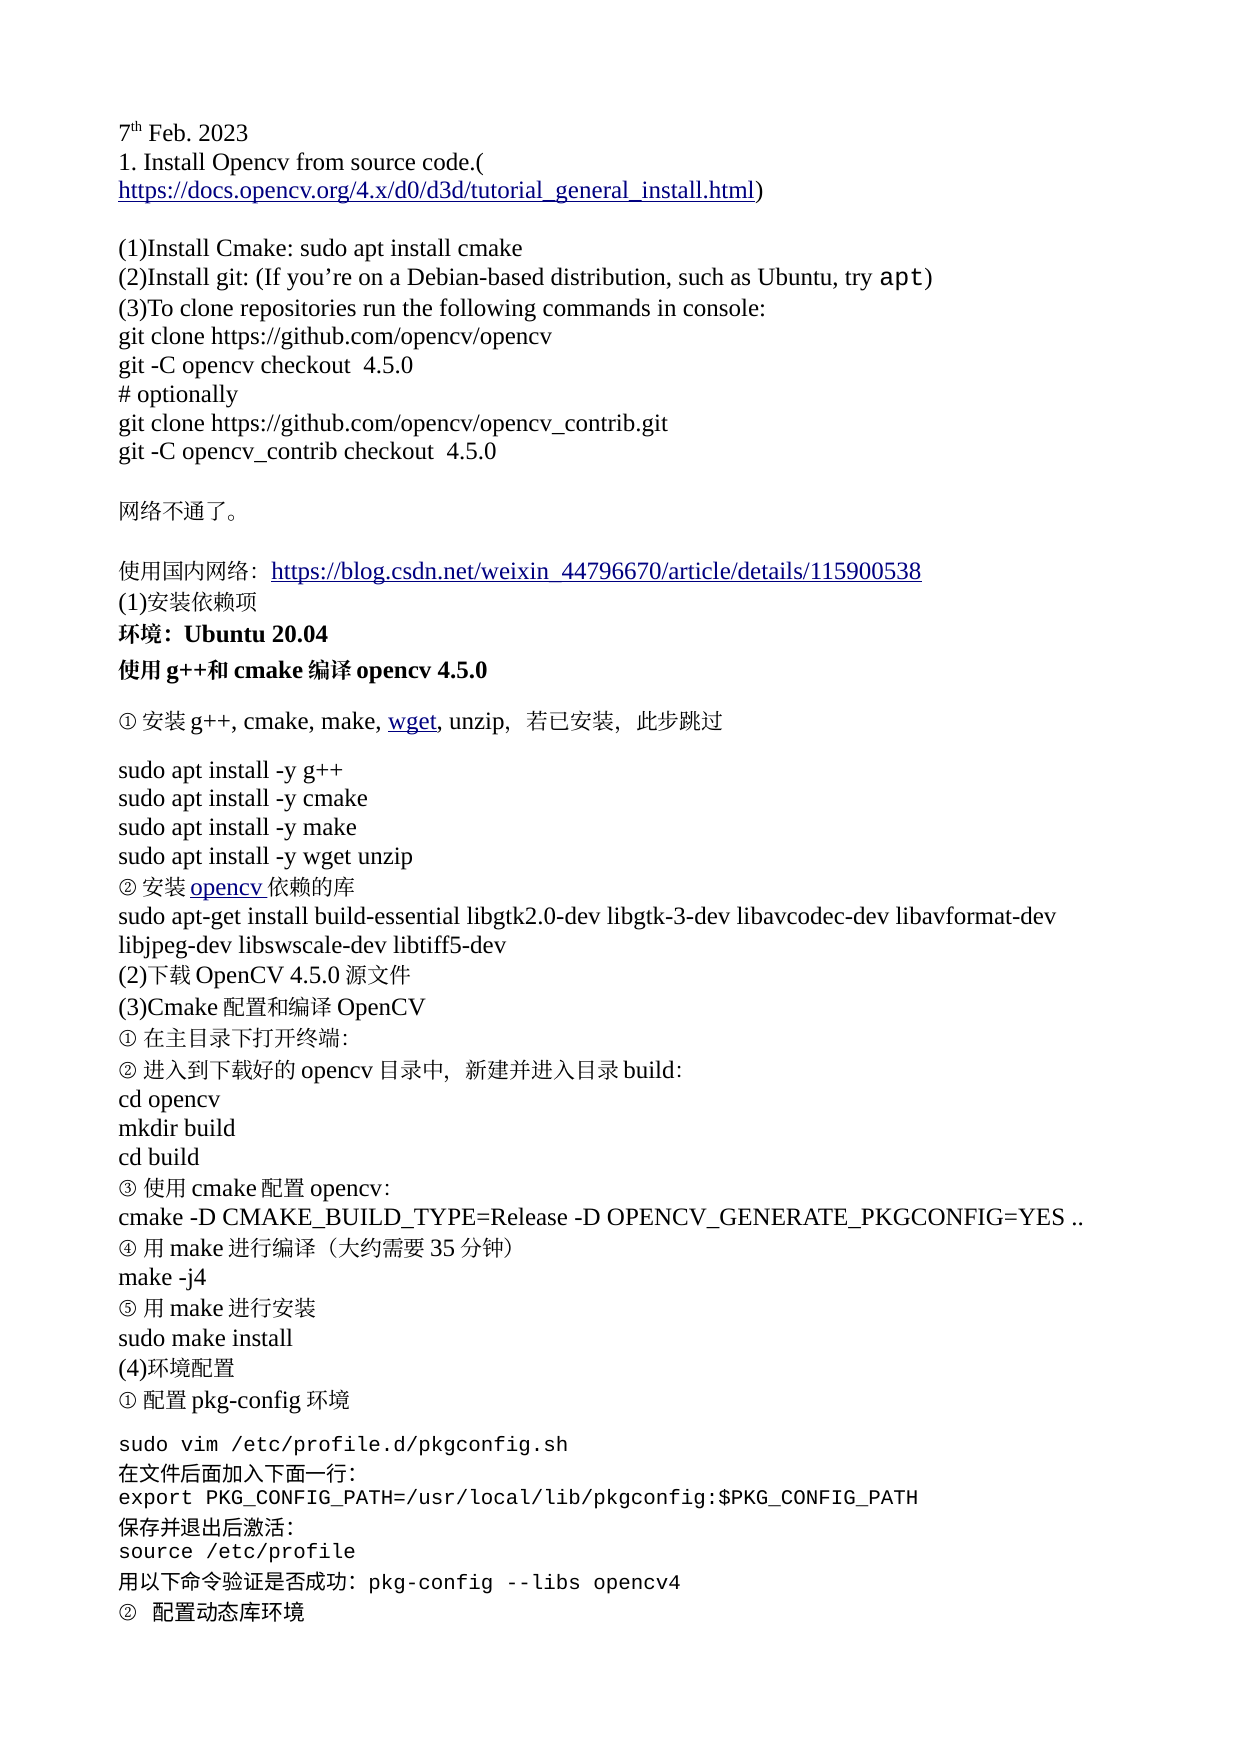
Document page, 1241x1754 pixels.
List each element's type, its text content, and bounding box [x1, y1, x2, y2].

text ② 配置动态库环境 [118, 1595, 1122, 1628]
text ③ 使用cmake配置opencv： [118, 1171, 1122, 1202]
text cmake -D CMAKE_BUILD_TYPE=Release -D OPENCV_GENERATE_PKGCONFIG=YES .. [118, 1202, 1122, 1231]
text sudo apt install -y g++ [118, 755, 1122, 783]
text 保存并退出后激活： [118, 1511, 1122, 1541]
text mkdir build [118, 1113, 1122, 1142]
text sudo vim /etc/profile.d/pkgconfig.sh [118, 1433, 1122, 1457]
text ①安装g++, cmake, make, wget, unzip，若已安装，此步跳过 [118, 704, 1122, 735]
text sudo apt install -y cmake [118, 783, 1122, 812]
text export PKG_CONFIG_PATH=/usr/local/lib/pkgconfig:$PKG_CONFIG_PATH [118, 1487, 1122, 1511]
text ②安装opencv依赖的库 [118, 870, 1122, 901]
text sudo apt-get install build-essential libgtk2.0-dev libgtk-3-dev libavcodec-dev libavformat-dev libjpeg-dev libswscale-dev libtiff5-dev [118, 901, 1122, 959]
text (3)Cmake配置和编译OpenCV [118, 990, 1122, 1022]
text 7th Feb. 2023 [118, 118, 1122, 147]
text 在文件后面加入下面一行： [118, 1457, 1122, 1487]
text ① 配置pkg-config环境 [118, 1383, 1122, 1414]
text (4)环境配置 [118, 1351, 1122, 1383]
text ④ 用make进行编译（大约需要35分钟） [118, 1231, 1122, 1262]
text ② 进入到下载好的opencv目录中，新建并进入目录build： [118, 1053, 1122, 1084]
text 网络不通了。 [118, 494, 1122, 525]
text git -C opencv_contrib checkout 4.5.0 [118, 436, 1122, 465]
text cd build [118, 1142, 1122, 1171]
text (2)Install git: (If you’re on a Debian-based distribution, such as Ubuntu, try apt) [118, 262, 1122, 293]
text ① 在主目录下打开终端： [118, 1022, 1122, 1053]
text cd opencv [118, 1084, 1122, 1113]
text sudo apt install -y make [118, 812, 1122, 841]
text make -j4 [118, 1262, 1122, 1291]
text (1)Install Cmake: sudo apt install cmake [118, 233, 1122, 262]
text 用以下命令验证是否成功：pkg-config --libs opencv4 [118, 1565, 1122, 1595]
text source /etc/profile [118, 1541, 1122, 1565]
text 环境：Ubuntu 20.04 使用g++和cmake编译opencv 4.5.0 [118, 617, 1122, 685]
text # optionally [118, 379, 1122, 408]
text ⑤ 用make进行安装 [118, 1291, 1122, 1323]
text sudo apt install -y wget unzip [118, 841, 1122, 870]
text (1)安装依赖项 [118, 586, 1122, 617]
text (3)To clone repositories run the following commands in console: [118, 293, 1122, 321]
text 1. Install Opencv from source code.( https://docs.opencv.org/4.x/d0/d3d/tutorial_general_install.html) [118, 147, 1122, 204]
text (2)下载OpenCV 4.5.0源文件 [118, 959, 1122, 990]
text sudo make install [118, 1323, 1122, 1351]
text 使用国内网络：https://blog.csdn.net/weixin_44796670/article/details/115900538 [118, 554, 1122, 586]
text git clone https://github.com/opencv/opencv_contrib.git [118, 408, 1122, 436]
text git clone https://github.com/opencv/opencv [118, 321, 1122, 350]
text git -C opencv checkout 4.5.0 [118, 350, 1122, 379]
